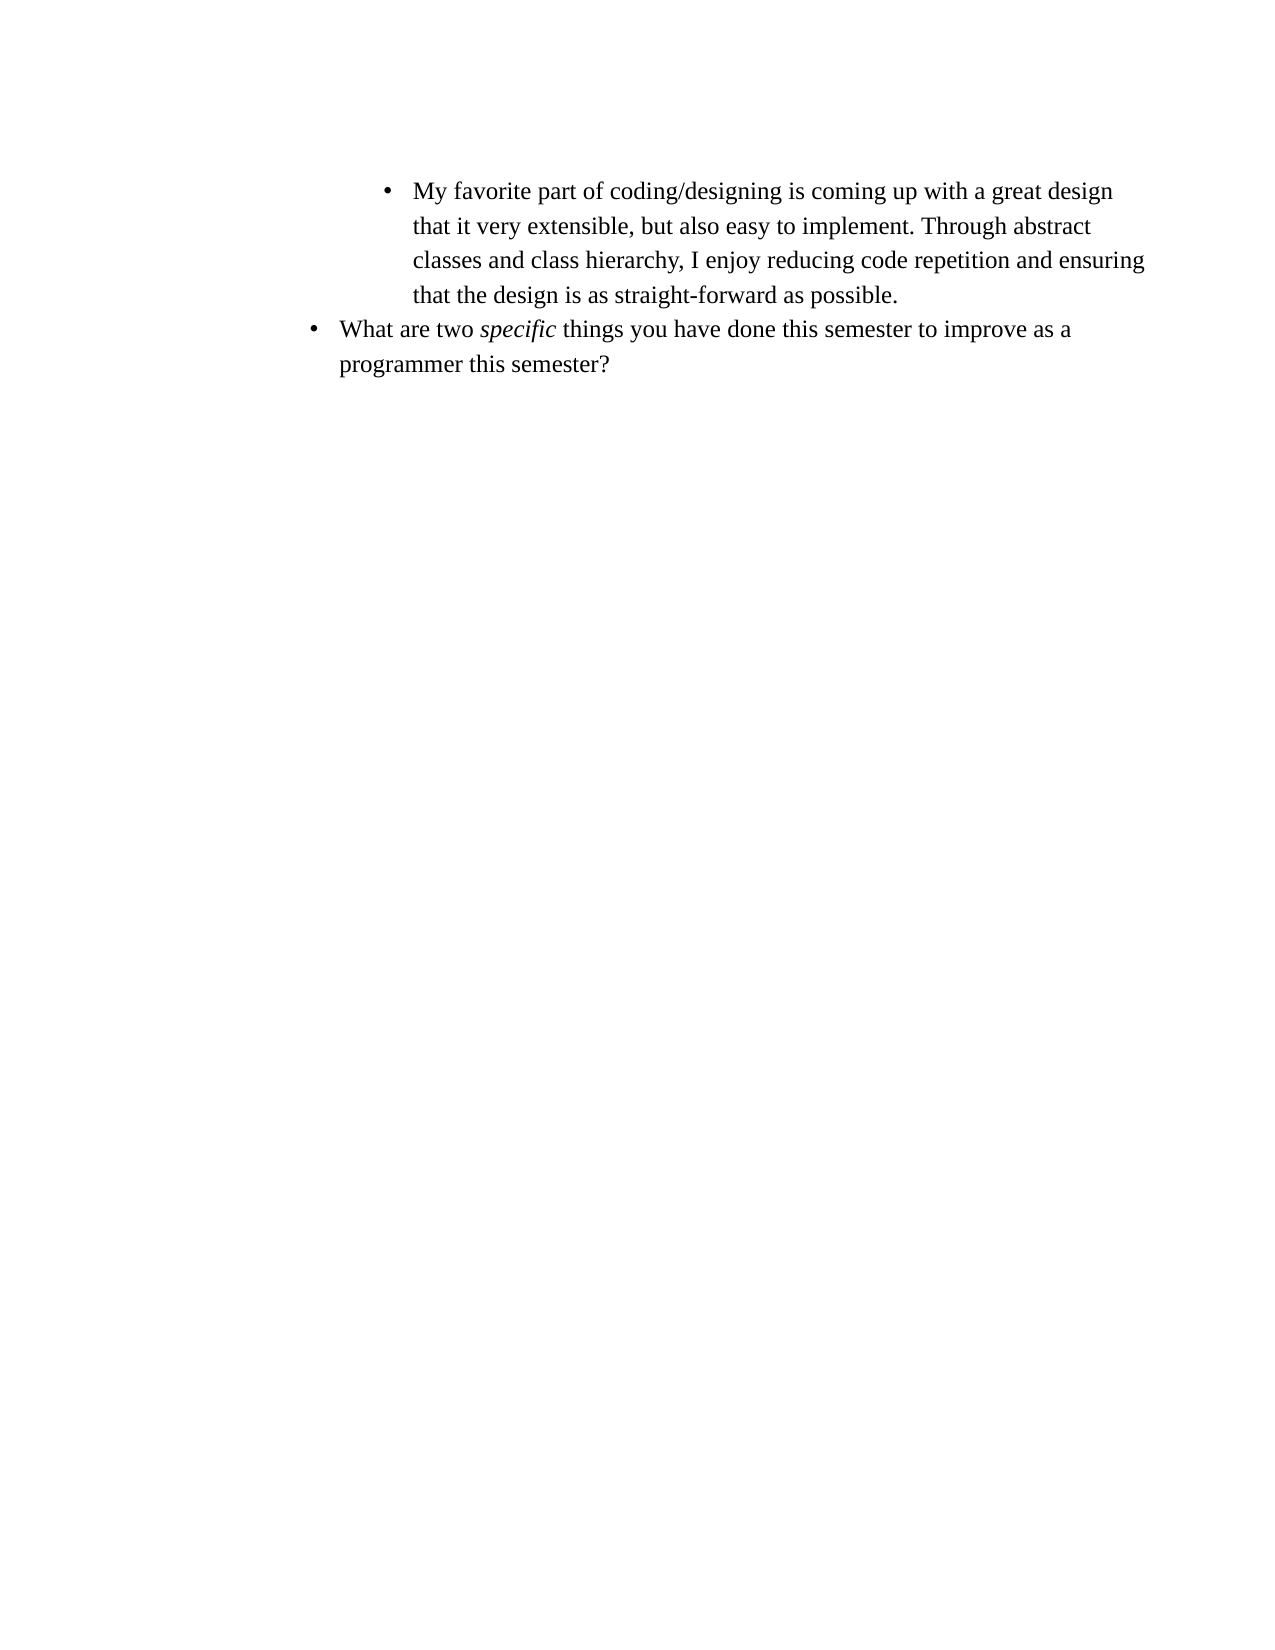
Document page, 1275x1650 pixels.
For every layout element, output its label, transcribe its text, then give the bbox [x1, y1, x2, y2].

list What are two specific things you have done this semester to improve as a programmer this semester? [309, 314, 1157, 377]
list My favorite part of coding/designing is coming up with a great design that it very extensible, but also easy to implement. Through abstract classes and class hierarchy, I enjoy reducing code repetition and ensuring that the design is as straight-forward as possible. [383, 176, 1157, 308]
